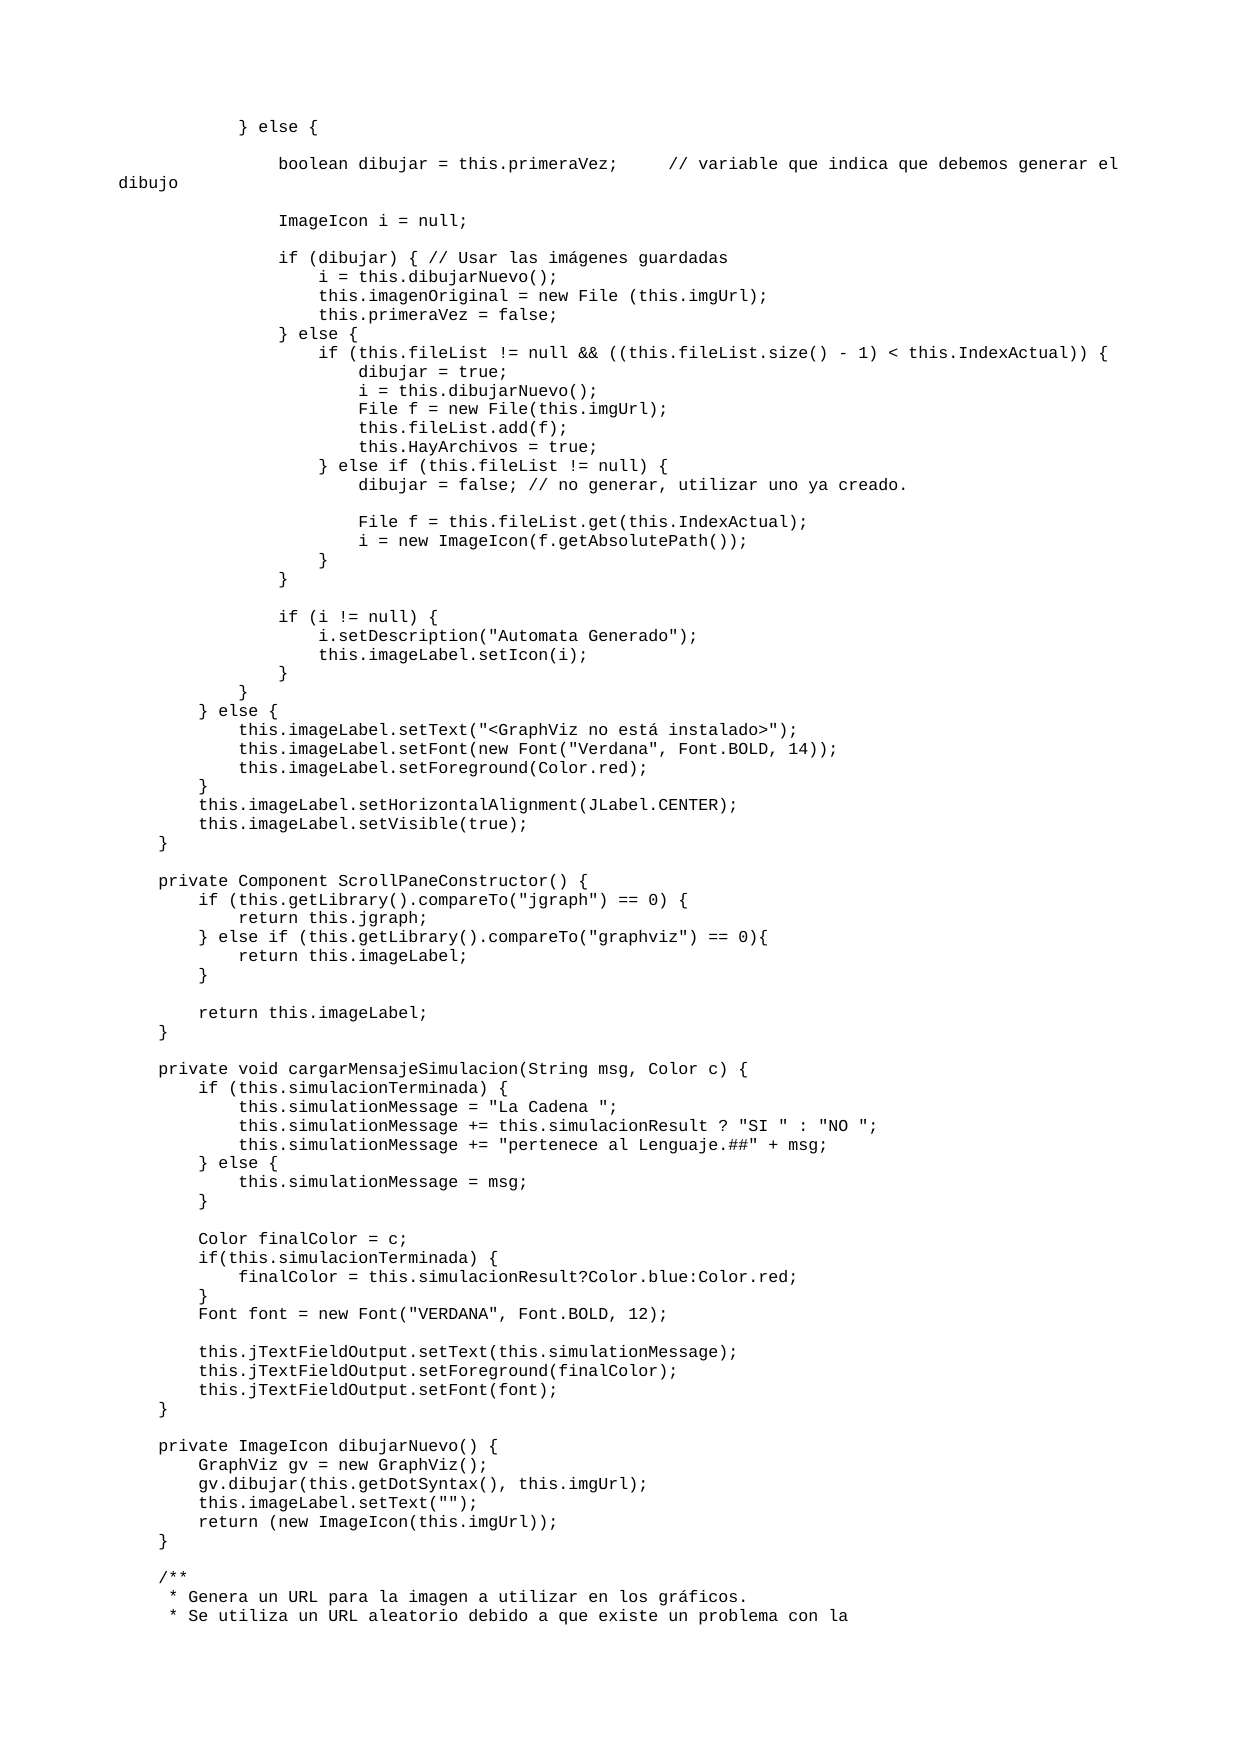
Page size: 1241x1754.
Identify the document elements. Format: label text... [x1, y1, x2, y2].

text } else { boolean dibujar = this.primeraVez; // variable que indica que debemos generar el dibujo ImageIcon i = null; if (dibujar) { // Usar las imágenes guardadas i = this.dibujarNuevo(); this.imagenOriginal = new File (this.imgUrl); this.primeraVez = false; } else { if (this.fileList != null && ((this.fileList.size() - 1) < this.IndexActual)) { dibujar = true; i = this.dibujarNuevo(); File f = new File(this.imgUrl); this.fileList.add(f); this.HayArchivos = true; } else if (this.fileList != null) { dibujar = false; // no generar, utilizar uno ya creado. File f = this.fileList.get(this.IndexActual); i = new ImageIcon(f.getAbsolutePath()); } } if (i != null) { i.setDescription("Automata Generado"); this.imageLabel.setIcon(i); } } } else { this.imageLabel.setText("<GraphViz no está instalado>"); this.imageLabel.setFont(new Font("Verdana", Font.BOLD, 14)); this.imageLabel.setForeground(Color.red); } this.imageLabel.setHorizontalAlignment(JLabel.CENTER); this.imageLabel.setVisible(true); } private Component ScrollPaneConstructor() { if (this.getLibrary().compareTo("jgraph") == 0) { return this.jgraph; } else if (this.getLibrary().compareTo("graphviz") == 0){ return this.imageLabel; } return this.imageLabel; } private void cargarMensajeSimulacion(String msg, Color c) { if (this.simulacionTerminada) { this.simulationMessage = "La Cadena "; this.simulationMessage += this.simulacionResult ? "SI " : "NO "; this.simulationMessage += "pertenece al Lenguaje.##" + msg; } else { this.simulationMessage = msg; } Color finalColor = c; if(this.simulacionTerminada) { finalColor = this.simulacionResult?Color.blue:Color.red; } Font font = new Font("VERDANA", Font.BOLD, 12); this.jTextFieldOutput.setText(this.simulationMessage); this.jTextFieldOutput.setForeground(finalColor); this.jTextFieldOutput.setFont(font); } private ImageIcon dibujarNuevo() { GraphViz gv = new GraphViz(); gv.dibujar(this.getDotSyntax(), this.imgUrl); this.imageLabel.setText(""); return (new ImageIcon(this.imgUrl)); } /** * Genera un URL para la imagen a utilizar en los gráficos. * Se utiliza un URL aleatorio debido a que existe un problema con la [118, 118, 1122, 1626]
